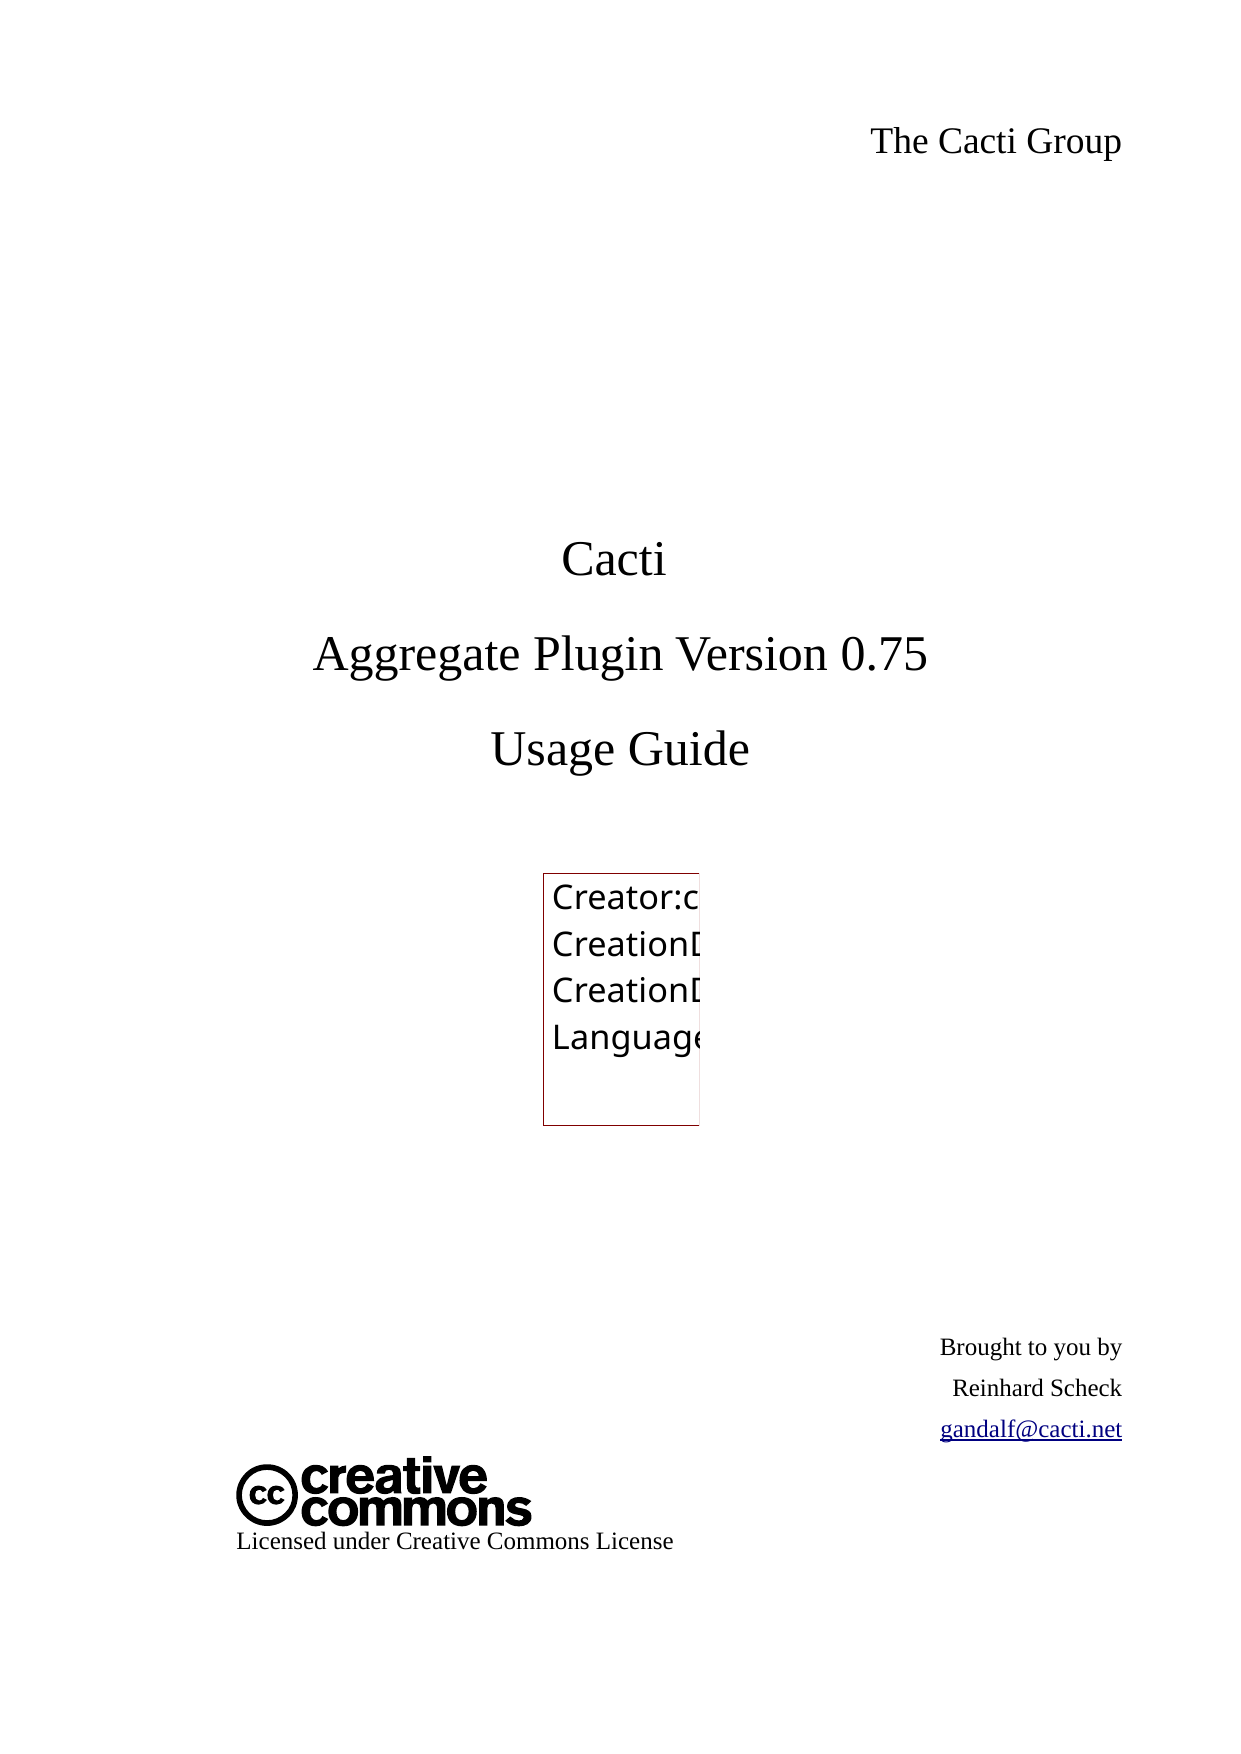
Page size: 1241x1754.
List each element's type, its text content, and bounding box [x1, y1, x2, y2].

text The Cacti Group [236, 118, 1122, 161]
text Licensed under Creative Commons License [236, 1455, 1122, 1555]
text gandalf@cacti.net [236, 1414, 1122, 1443]
subtitle Usage Guide [118, 719, 1122, 776]
subtitle Aggregate Plugin Version 0.75 [118, 624, 1122, 681]
text Reinhard Scheck [236, 1373, 1122, 1402]
text Brought to you by [236, 1332, 1122, 1360]
subtitle Cacti [118, 529, 1122, 586]
